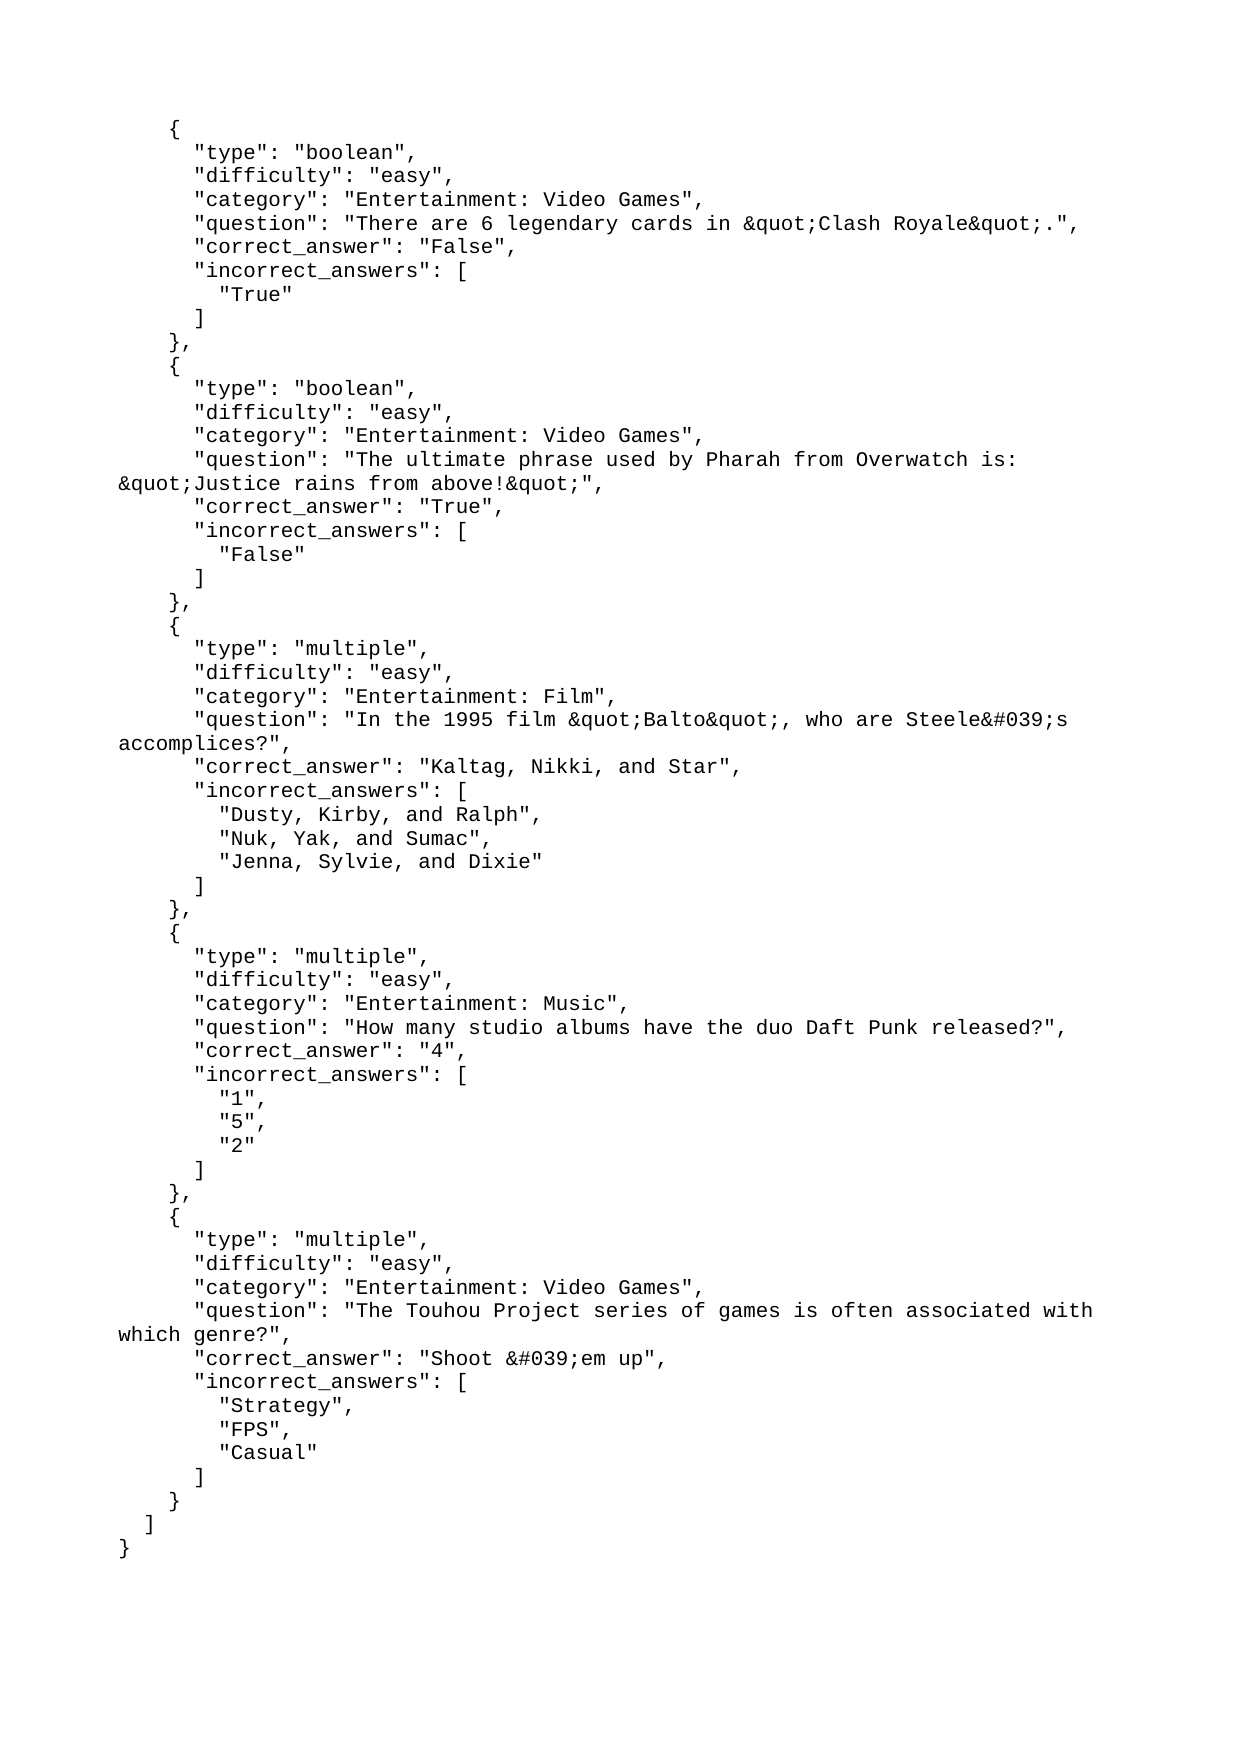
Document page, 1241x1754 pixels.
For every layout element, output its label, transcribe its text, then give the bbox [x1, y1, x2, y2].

text "correct_answer": "Kaltag, Nikki, and Star", [118, 757, 1122, 780]
text ] [118, 1158, 1122, 1182]
text "incorrect_answers": [ [118, 260, 1122, 284]
text "correct_answer": "True", [118, 496, 1122, 520]
text "difficulty": "easy", [118, 165, 1122, 189]
text ] [118, 1466, 1122, 1489]
text "category": "Entertainment: Video Games", [118, 1277, 1122, 1300]
text { [118, 354, 1122, 378]
text "True" [118, 284, 1122, 307]
text "incorrect_answers": [ [118, 520, 1122, 544]
text "Casual" [118, 1442, 1122, 1466]
text }, [118, 331, 1122, 354]
text }, [118, 898, 1122, 922]
text "question": "There are 6 legendary cards in &quot;Clash Royale&quot;.", [118, 213, 1122, 236]
text "category": "Entertainment: Video Games", [118, 426, 1122, 449]
text "type": "multiple", [118, 638, 1122, 662]
text "difficulty": "easy", [118, 969, 1122, 993]
text ] [118, 1513, 1122, 1537]
text } [118, 1489, 1122, 1513]
text }, [118, 1182, 1122, 1206]
text "incorrect_answers": [ [118, 780, 1122, 804]
text } [118, 1537, 1122, 1561]
text "correct_answer": "Shoot &#039;em up", [118, 1348, 1122, 1371]
text "difficulty": "easy", [118, 402, 1122, 426]
text "type": "multiple", [118, 946, 1122, 969]
text "type": "boolean", [118, 378, 1122, 402]
text "Nuk, Yak, and Sumac", [118, 827, 1122, 851]
text "question": "The ultimate phrase used by Pharah from Overwatch is: &quot;Justice rains from above!&quot;", [118, 449, 1122, 496]
text ] [118, 567, 1122, 591]
text "1", [118, 1088, 1122, 1111]
text }, [118, 591, 1122, 615]
text { [118, 118, 1122, 142]
text "False" [118, 544, 1122, 567]
text "Jenna, Sylvie, and Dixie" [118, 851, 1122, 875]
text "category": "Entertainment: Film", [118, 686, 1122, 709]
text "2" [118, 1135, 1122, 1158]
text "question": "How many studio albums have the duo Daft Punk released?", [118, 1017, 1122, 1040]
text "type": "boolean", [118, 142, 1122, 165]
text "question": "The Touhou Project series of games is often associated with which genre?", [118, 1300, 1122, 1348]
text "incorrect_answers": [ [118, 1064, 1122, 1088]
text "type": "multiple", [118, 1229, 1122, 1253]
text ] [118, 307, 1122, 331]
text "category": "Entertainment: Video Games", [118, 189, 1122, 213]
text "question": "In the 1995 film &quot;Balto&quot;, who are Steele&#039;s accomplices?", [118, 709, 1122, 757]
text "category": "Entertainment: Music", [118, 993, 1122, 1017]
text "FPS", [118, 1419, 1122, 1442]
text "difficulty": "easy", [118, 662, 1122, 686]
text "5", [118, 1111, 1122, 1135]
text "correct_answer": "4", [118, 1040, 1122, 1064]
text "correct_answer": "False", [118, 236, 1122, 260]
text ] [118, 875, 1122, 898]
text { [118, 1206, 1122, 1229]
text "Strategy", [118, 1395, 1122, 1419]
text { [118, 922, 1122, 946]
text { [118, 615, 1122, 638]
text "incorrect_answers": [ [118, 1371, 1122, 1395]
text "difficulty": "easy", [118, 1253, 1122, 1277]
text "Dusty, Kirby, and Ralph", [118, 804, 1122, 827]
